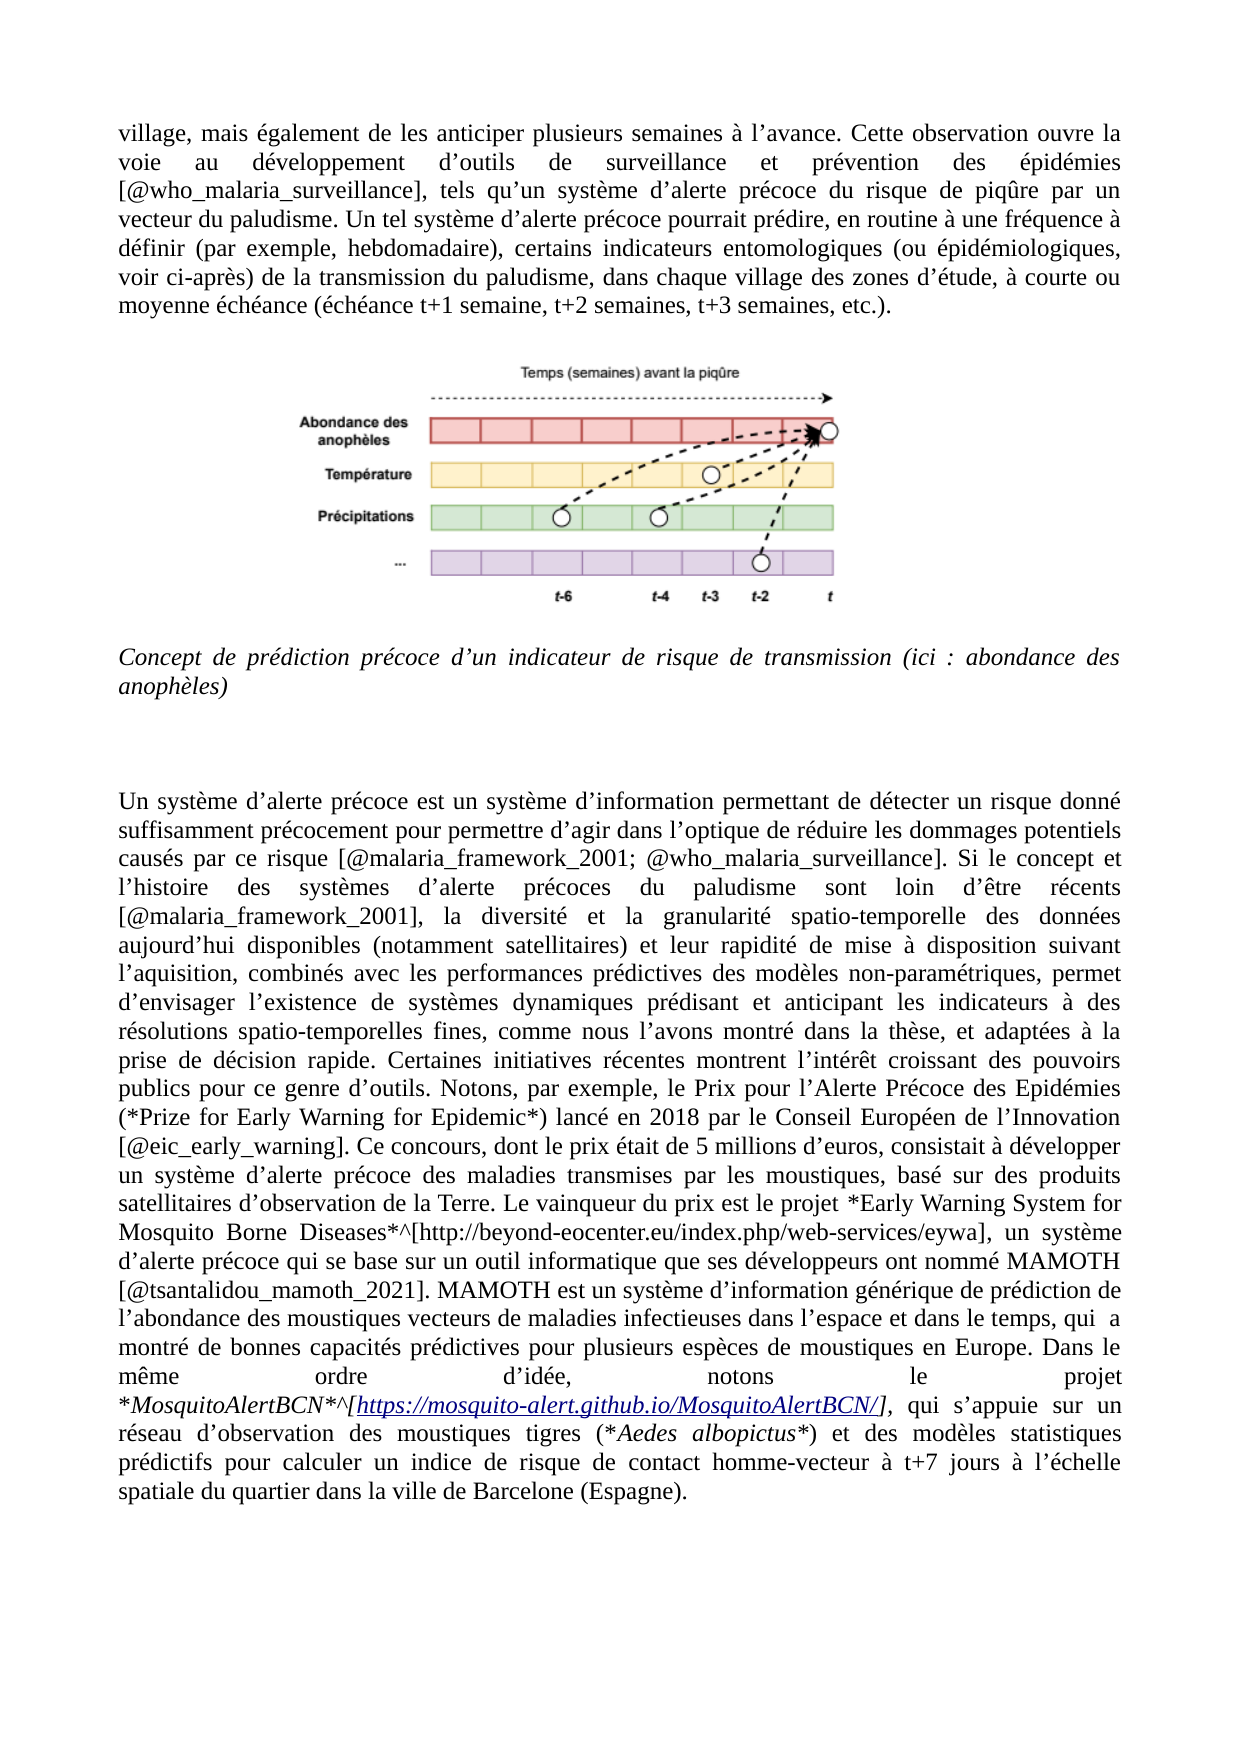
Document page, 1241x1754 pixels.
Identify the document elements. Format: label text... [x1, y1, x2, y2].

text Un système d’alerte précoce est un système d’information permettant de détecter un risque donné suffisamment précocement pour permettre d’agir dans l’optique de réduire les dommages potentiels causés par ce risque [@malaria_framework_2001; @who_malaria_surveillance]. Si le concept et l’histoire des systèmes d’alerte précoces du paludisme sont loin d’être récents [@malaria_framework_2001], la diversité et la granularité spatio-temporelle des données aujourd’hui disponibles (notamment satellitaires) et leur rapidité de mise à disposition suivant l’aquisition, combinés avec les performances prédictives des modèles non-paramétriques, permet d’envisager l’existence de systèmes dynamiques prédisant et anticipant les indicateurs à des résolutions spatio-temporelles fines, comme nous l’avons montré dans la thèse, et adaptées à la prise de décision rapide. Certaines initiatives récentes montrent l’intérêt croissant des pouvoirs publics pour ce genre d’outils. Notons, par exemple, le Prix pour l’Alerte Précoce des Epidémies (*Prize for Early Warning for Epidemic*) lancé en 2018 par le Conseil Européen de l’Innovation [@eic_early_warning]. Ce concours, dont le prix était de 5 millions d’euros, consistait à développer un système d’alerte précoce des maladies transmises par les moustiques, basé sur des produits satellitaires d’observation de la Terre. Le vainqueur du prix est le projet *Early Warning System for Mosquito Borne Diseases*^[http://beyond-eocenter.eu/index.php/web-services/eywa], un système d’alerte précoce qui se base sur un outil informatique que ses développeurs ont nommé MAMOTH [@tsantalidou_mamoth_2021]. MAMOTH est un système d’information générique de prédiction de l’abondance des moustiques vecteurs de maladies infectieuses dans l’espace et dans le temps, qui a montré de bonnes capacités prédictives pour plusieurs espèces de moustiques en Europe. Dans le même ordre d’idée, notons le projet *MosquitoAlertBCN*^[https://mosquito-alert.github.io/MosquitoAlertBCN/], qui s’appuie sur un réseau d’observation des moustiques tigres (*Aedes albopictus*) et des modèles statistiques prédictifs pour calculer un indice de risque de contact homme-vecteur à t+7 jours à l’échelle spatiale du quartier dans la ville de Barcelone (Espagne). [118, 786, 1122, 1505]
text village, mais également de les anticiper plusieurs semaines à l’avance. Cette observation ouvre la voie au développement d’outils de surveillance et prévention des épidémies [@who_malaria_surveillance], tels qu’un système d’alerte précoce du risque de piqûre par un vecteur du paludisme. Un tel système d’alerte précoce pourrait prédire, en routine à une fréquence à définir (par exemple, hebdomadaire), certains indicateurs entomologiques (ou épidémiologiques, voir ci-après) de la transmission du paludisme, dans chaque village des zones d’étude, à courte ou moyenne échéance (échéance t+1 semaine, t+2 semaines, t+3 semaines, etc.). [118, 118, 1122, 319]
picture [274, 360, 857, 614]
text Concept de prédiction précoce d’un indicateur de risque de transmission (ici : abondance des anophèles) [118, 642, 1122, 700]
